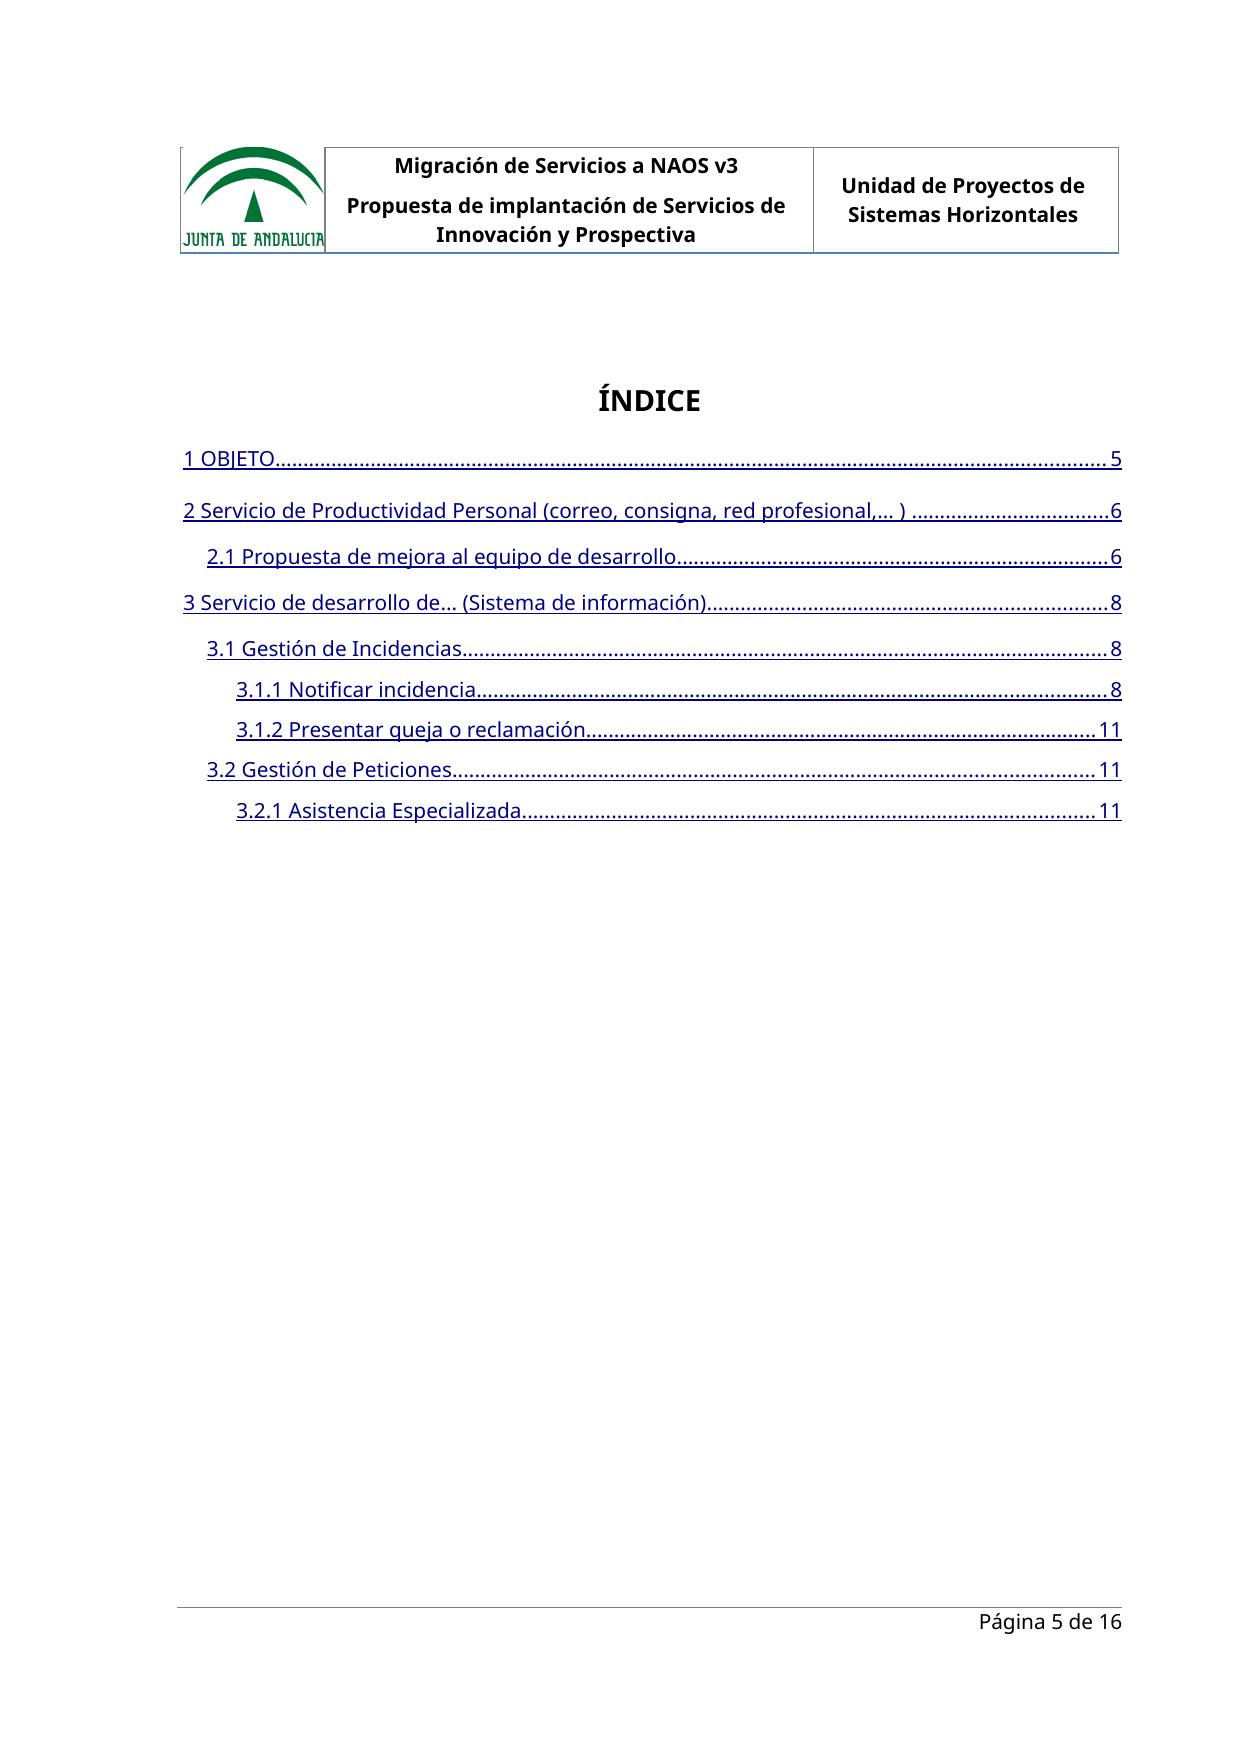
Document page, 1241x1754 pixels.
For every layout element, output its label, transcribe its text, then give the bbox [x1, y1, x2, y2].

text 2.1 Propuesta de mejora al equipo de desarrollo 6 [207, 542, 1122, 566]
text 3.2.1 Asistencia Especializada 11 [236, 796, 1122, 820]
text 3.1.2 Presentar queja o reclamación 11 [236, 715, 1122, 739]
subtitle ÍNDICE [177, 380, 1122, 420]
text 1 OBJETO 5 [183, 444, 1122, 468]
picture [183, 147, 324, 246]
text 3.1 Gestión de Incidencias 8 [207, 634, 1122, 659]
text 3.2 Gestión de Peticiones. 11 [207, 756, 1122, 780]
text 3 Servicio de desarrollo de... (Sistema de información) 8 [183, 588, 1122, 613]
text 3.1.1 Notificar incidencia 8 [236, 675, 1122, 699]
text 2 Servicio de Productividad Personal (correo, consigna, red profesional,... ) 6 [183, 496, 1122, 520]
